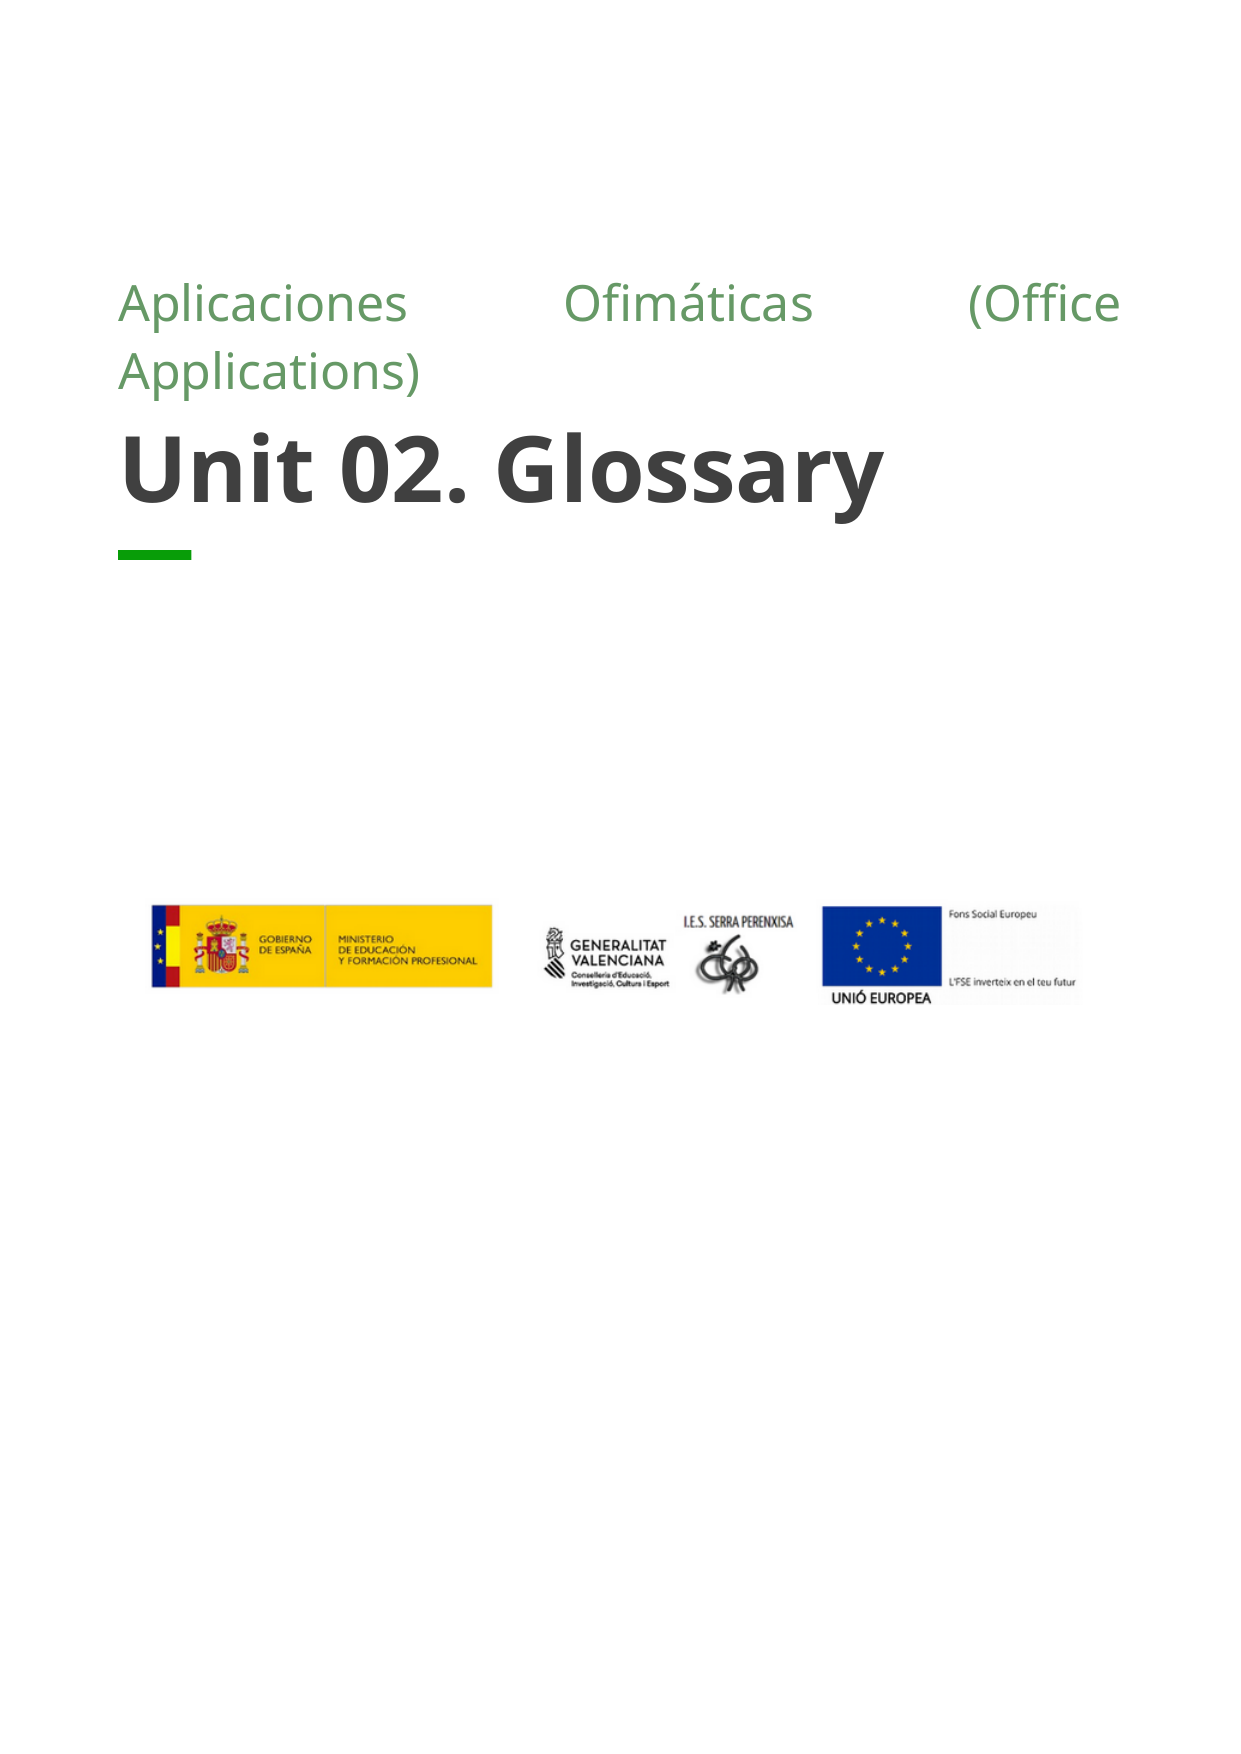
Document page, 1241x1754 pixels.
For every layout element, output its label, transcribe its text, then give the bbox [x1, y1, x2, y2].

picture [118, 550, 192, 560]
title Aplicaciones Ofimáticas (Office Applications) Unit 02. Glossary [118, 268, 1122, 529]
picture [118, 885, 1123, 1005]
